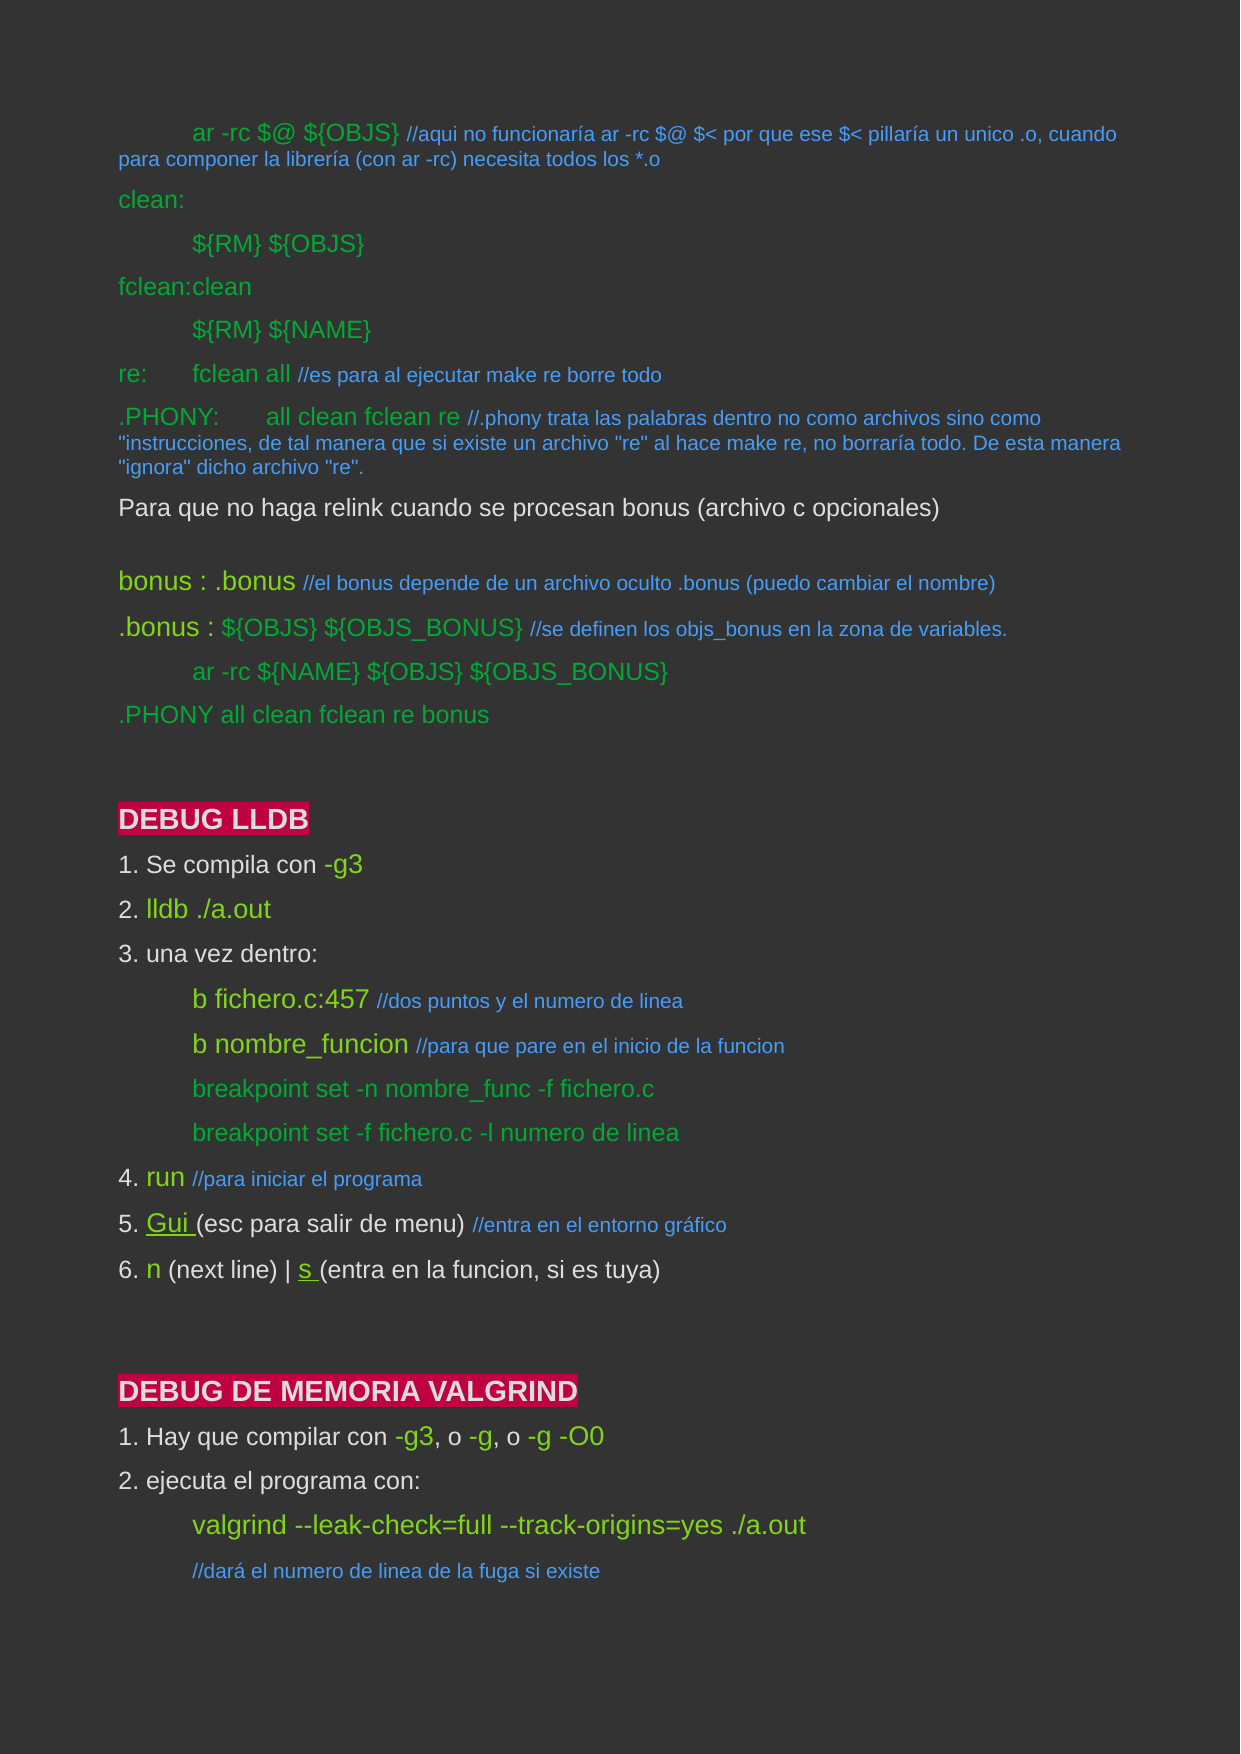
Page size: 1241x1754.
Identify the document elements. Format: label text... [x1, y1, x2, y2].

text ar -rc ${NAME} ${OBJS} ${OBJS_BONUS} [118, 657, 1122, 686]
text valgrind --leak-check=full --track-origins=yes ./a.out [118, 1509, 1122, 1540]
text breakpoint set -f fichero.c -l numero de linea [118, 1118, 1122, 1146]
text clean: [118, 185, 1122, 214]
text 4. run //para iniciar el programa [118, 1161, 1122, 1192]
text .PHONY all clean fclean re bonus [118, 700, 1122, 729]
subtitle DEBUG LLDB [309, 802, 1122, 835]
text 2. ejecuta el programa con: [118, 1466, 1122, 1494]
text ar -rc $@ ${OBJS} //aqui no funcionaría ar -rc $@ $< por que ese $< pillaría un unico .o, cuando para componer la librería (con ar -rc) necesita todos los *.o [118, 118, 1122, 171]
text .PHONY: all clean fclean re //.phony trata las palabras dentro no como archivos sino como "instrucciones, de tal manera que si existe un archivo "re" al hace make re, no borraría todo. De esta manera "ignora" dicho archivo "re". [118, 402, 1122, 479]
text 6. n (next line) | s (entra en la funcion, si es tuya) [118, 1253, 1122, 1284]
text ${RM} ${NAME} [118, 315, 1122, 344]
text b nombre_funcion //para que pare en el inicio de la funcion [118, 1028, 1122, 1060]
text breakpoint set -n nombre_func -f fichero.c [118, 1074, 1122, 1103]
text 1. Hay que compilar con -g3, o -g, o -g -O0 [118, 1420, 1122, 1451]
text .bonus : ${OBJS} ${OBJS_BONUS} //se definen los objs_bonus en la zona de variables. [118, 611, 1122, 642]
text Para que no haga relink cuando se procesan bonus (archivo c opcionales) [118, 493, 1122, 551]
text 2. lldb ./a.out [118, 893, 1122, 925]
text 5. Gui (esc para salir de menu) //entra en el entorno gráfico [118, 1207, 1122, 1238]
text //dará el numero de linea de la fuga si existe [118, 1555, 1122, 1583]
text 1. Se compila con -g3 [118, 848, 1122, 879]
text fclean: clean [118, 272, 1122, 301]
text 3. una vez dentro: [118, 939, 1122, 968]
text b fichero.c:457 //dos puntos y el numero de linea [118, 983, 1122, 1014]
text re: fclean all //es para al ejecutar make re borre todo [118, 359, 1122, 387]
subtitle DEBUG DE MEMORIA VALGRIND [578, 1374, 1122, 1407]
text bonus : .bonus //el bonus depende de un archivo oculto .bonus (puedo cambiar el nombre) [118, 565, 1122, 597]
text ${RM} ${OBJS} [118, 229, 1122, 257]
